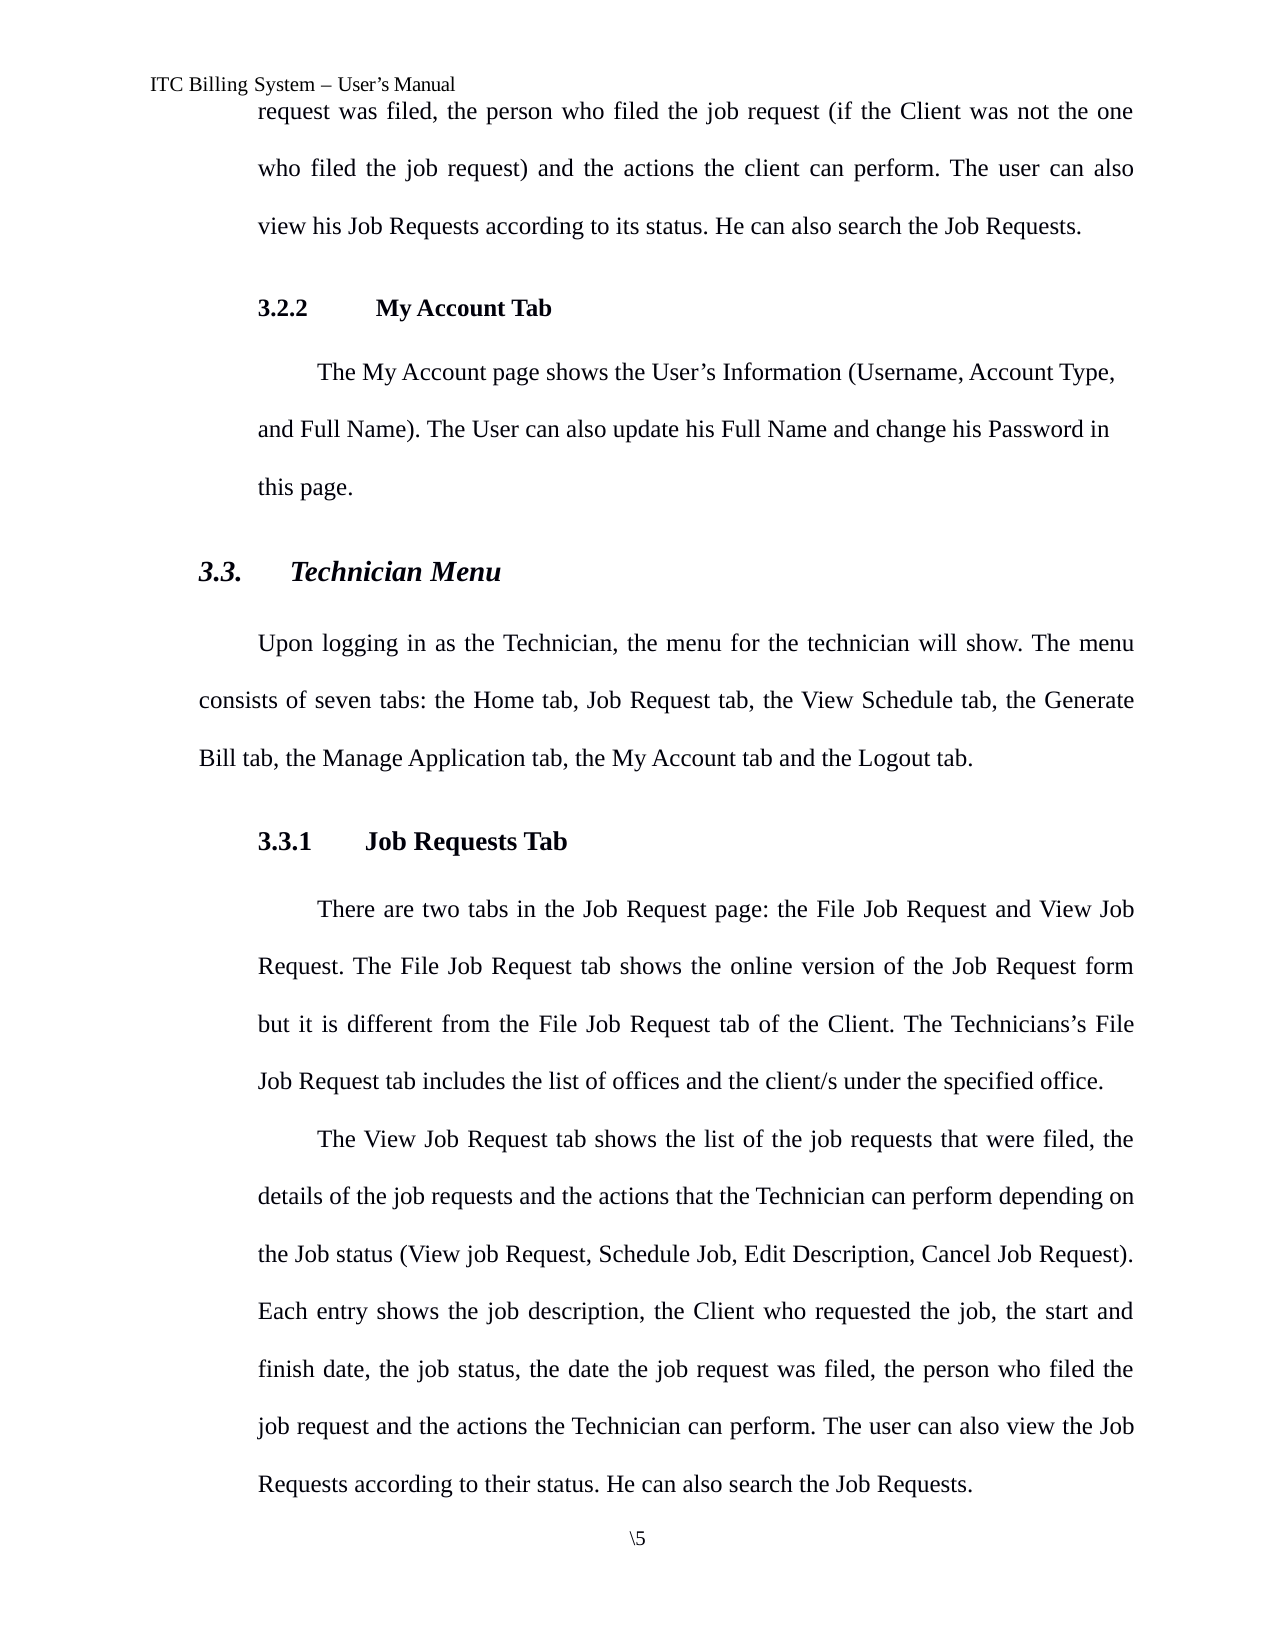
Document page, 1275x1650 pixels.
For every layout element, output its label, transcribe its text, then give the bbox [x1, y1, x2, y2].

text request was filed, the person who filed the job request (if the Client was not the one who filed the job request) and the actions the client can perform. The user can also view his Job Requests according to its status. He can also search the Job Requests. [258, 96, 1135, 239]
subtitle 3.2.2 My Account Tab [258, 293, 1135, 322]
subtitle 3.3. Technician Menu [199, 554, 1135, 588]
text The View Job Request tab shows the list of the job requests that were filed, the details of the job requests and the actions that the Technician can perform depending on the Job status (View job Request, Schedule Job, Edit Description, Cancel Job Request). Each entry shows the job description, the Client who requested the job, the start and finish date, the job status, the date the job request was filed, the person who filed the job request and the actions the Technician can perform. The user can also view the Job Requests according to their status. He can also search the Job Requests. [258, 1124, 1135, 1498]
text Upon logging in as the Technician, the menu for the technician will show. The menu consists of seven tabs: the Home tab, Job Request tab, the View Schedule tab, the Generate Bill tab, the Manage Application tab, the My Account tab and the Logout tab. [199, 628, 1135, 772]
subtitle 3.3.1 Job Requests Tab [258, 825, 1135, 856]
text There are two tabs in the Job Request page: the File Job Request and View Job Request. The File Job Request tab shows the online version of the Job Request form but it is different from the File Job Request tab of the Client. The Technicians’s File Job Request tab includes the list of offices and the client/s under the specified office. [258, 894, 1135, 1095]
text The My Account page shows the User’s Information (Username, Account Type, and Full Name). The User can also update his Full Name and change his Password in this page. [258, 357, 1135, 501]
